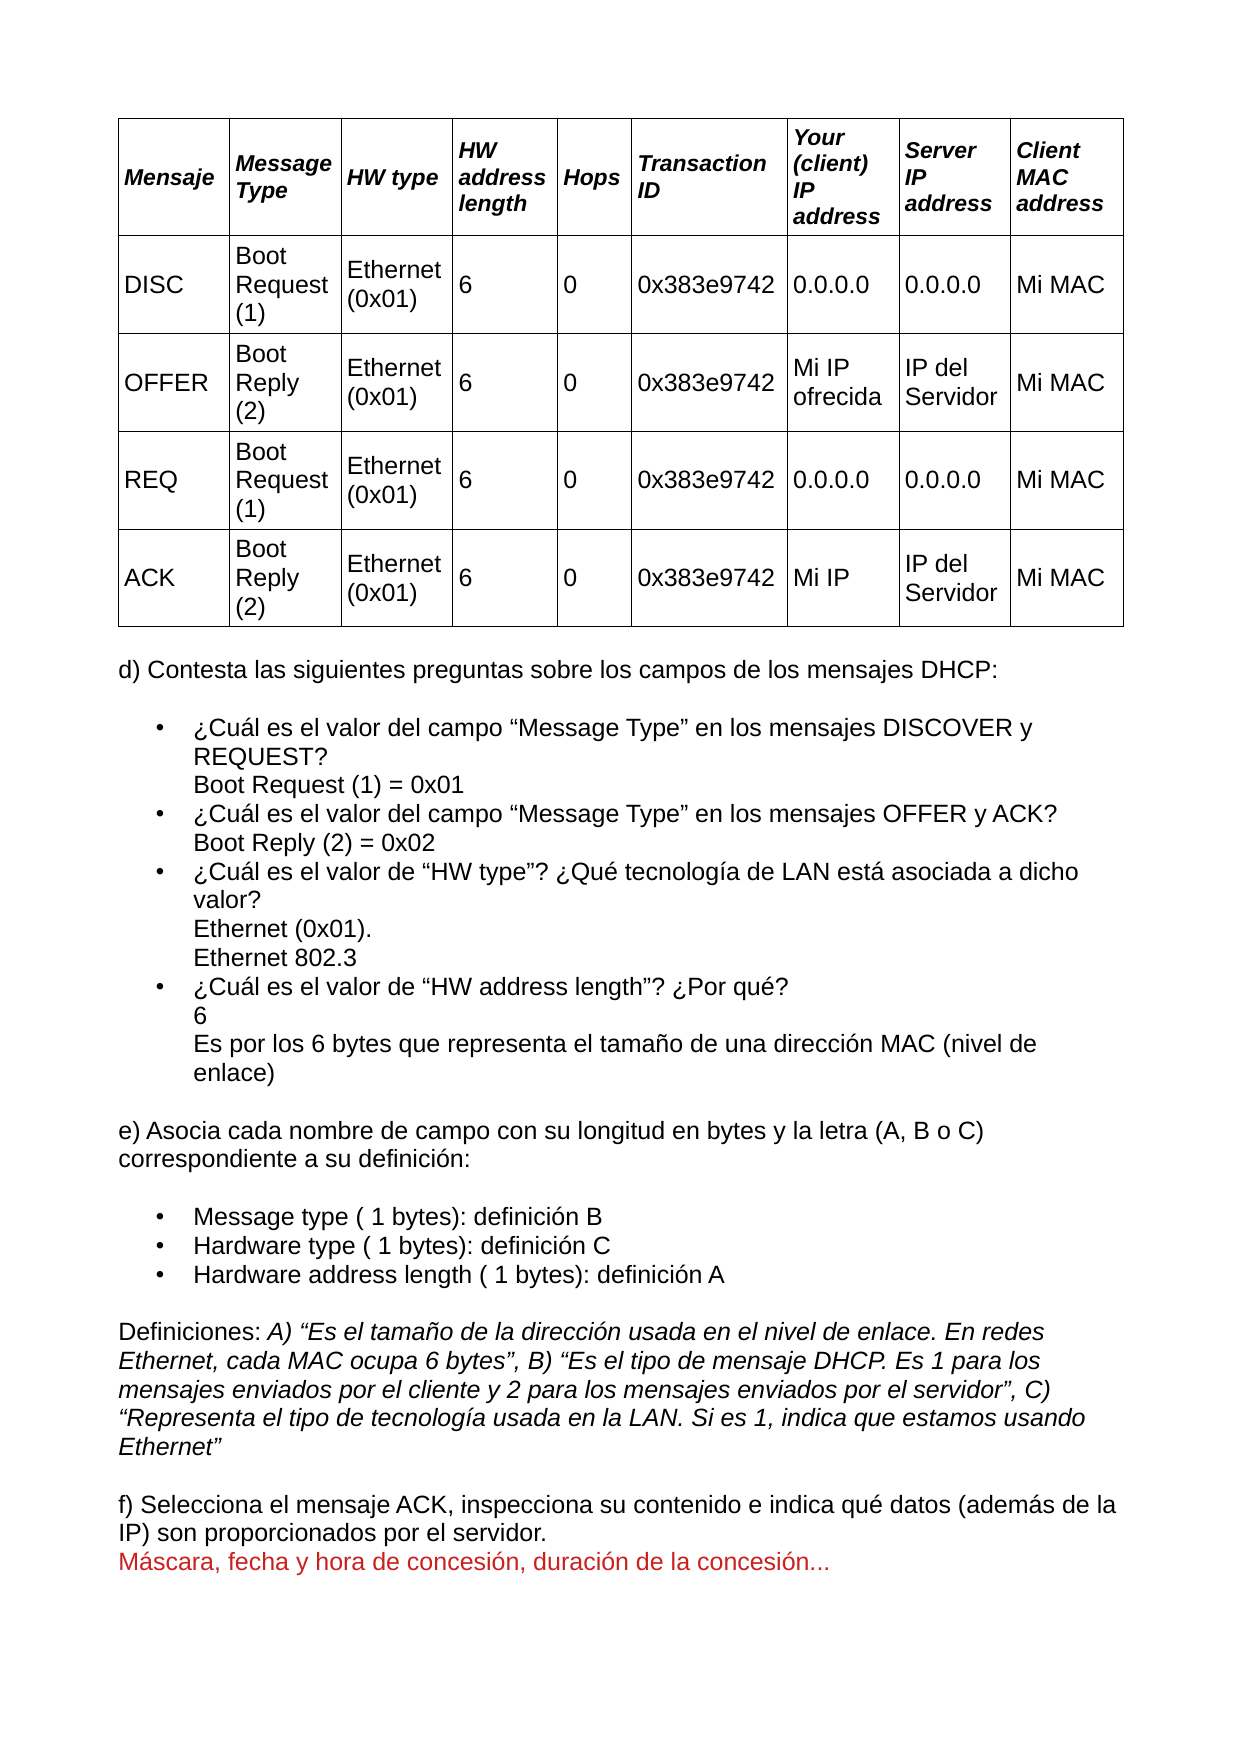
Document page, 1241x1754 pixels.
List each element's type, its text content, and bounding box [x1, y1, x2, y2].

table_cell Boot Reply (2) [230, 530, 341, 626]
table_cell DISC [119, 236, 229, 333]
table_cell 6 [453, 236, 557, 333]
table_cell Mi IP ofrecida [788, 334, 899, 431]
table_header Transaction ID [632, 119, 787, 235]
table_header Message Type [230, 119, 341, 235]
table_cell OFFER [119, 334, 229, 431]
list ¿Cuál es el valor del campo “Message Type” en los mensajes OFFER y ACK? Boot Reply (2) = 0x02 [156, 799, 1122, 857]
table_cell 6 [453, 334, 557, 431]
table_cell Mi IP [788, 530, 899, 626]
table_cell Mi MAC [1011, 236, 1123, 333]
table_cell 0.0.0.0 [788, 432, 899, 528]
table_cell 0x383e9742 [632, 432, 787, 528]
table_cell Ethernet (0x01) [342, 334, 452, 431]
table_cell 0x383e9742 [632, 334, 787, 431]
table_cell ACK [119, 530, 229, 626]
table_cell 0.0.0.0 [900, 236, 1010, 333]
table_cell 0 [558, 530, 631, 626]
table_cell Mi MAC [1011, 530, 1123, 626]
table_cell Boot Request (1) [230, 236, 341, 333]
table_cell 0 [558, 334, 631, 431]
table_cell 0.0.0.0 [788, 236, 899, 333]
table_header Server IP address [900, 119, 1010, 235]
table_cell 0x383e9742 [632, 236, 787, 333]
table_header HW address length [453, 119, 557, 235]
text f) Selecciona el mensaje ACK, inspecciona su contenido e indica qué datos (además de la IP) son proporcionados por el servidor. [118, 1490, 1122, 1547]
table_cell Ethernet (0x01) [342, 432, 452, 528]
table_cell 6 [453, 432, 557, 528]
table_cell Mi MAC [1011, 334, 1123, 431]
table_header Client MAC address [1011, 119, 1123, 235]
table_cell Ethernet (0x01) [342, 530, 452, 626]
text e) Asocia cada nombre de campo con su longitud en bytes y la letra (A, B o C) correspondiente a su definición: [118, 1116, 1122, 1173]
list ¿Cuál es el valor de “HW address length”? ¿Por qué? 6 Es por los 6 bytes que representa el tamaño de una dirección MAC (nivel de enlace) [156, 972, 1122, 1087]
table_header Mensaje [119, 119, 229, 235]
list Message type ( 1 bytes): definición B [156, 1202, 1122, 1231]
text Definiciones: A) “Es el tamaño de la dirección usada en el nivel de enlace. En redes Ethernet, cada MAC ocupa 6 bytes”, B) “Es el tipo de mensaje DHCP. Es 1 para los mensajes enviados por el cliente y 2 para los mensajes enviados por el servidor”, C) “Representa el tipo de tecnología usada en la LAN. Si es 1, indica que estamos usando Ethernet” [118, 1317, 1122, 1461]
table_header Hops [558, 119, 631, 235]
table_cell Boot Reply (2) [230, 334, 341, 431]
text Máscara, fecha y hora de concesión, duración de la concesión... [118, 1547, 1122, 1576]
table_cell 0 [558, 432, 631, 528]
table_header HW type [342, 119, 452, 235]
list Hardware type ( 1 bytes): definición C [156, 1231, 1122, 1259]
table_cell 0 [558, 236, 631, 333]
table_cell Mi MAC [1011, 432, 1123, 528]
list ¿Cuál es el valor de “HW type”? ¿Qué tecnología de LAN está asociada a dicho valor? Ethernet (0x01). Ethernet 802.3 [156, 857, 1122, 972]
list Hardware address length ( 1 bytes): definición A [156, 1259, 1122, 1288]
text d) Contesta las siguientes preguntas sobre los campos de los mensajes DHCP: [118, 655, 1122, 684]
table_cell Ethernet (0x01) [342, 236, 452, 333]
table_cell IP del Servidor [900, 334, 1010, 431]
table_cell 0x383e9742 [632, 530, 787, 626]
table_cell REQ [119, 432, 229, 528]
table_cell Boot Request (1) [230, 432, 341, 528]
list ¿Cuál es el valor del campo “Message Type” en los mensajes DISCOVER y REQUEST? Boot Request (1) = 0x01 [156, 713, 1122, 799]
table_cell 0.0.0.0 [900, 432, 1010, 528]
table_cell IP del Servidor [900, 530, 1010, 626]
table_header Your (client) IP address [788, 119, 899, 235]
table_cell 6 [453, 530, 557, 626]
